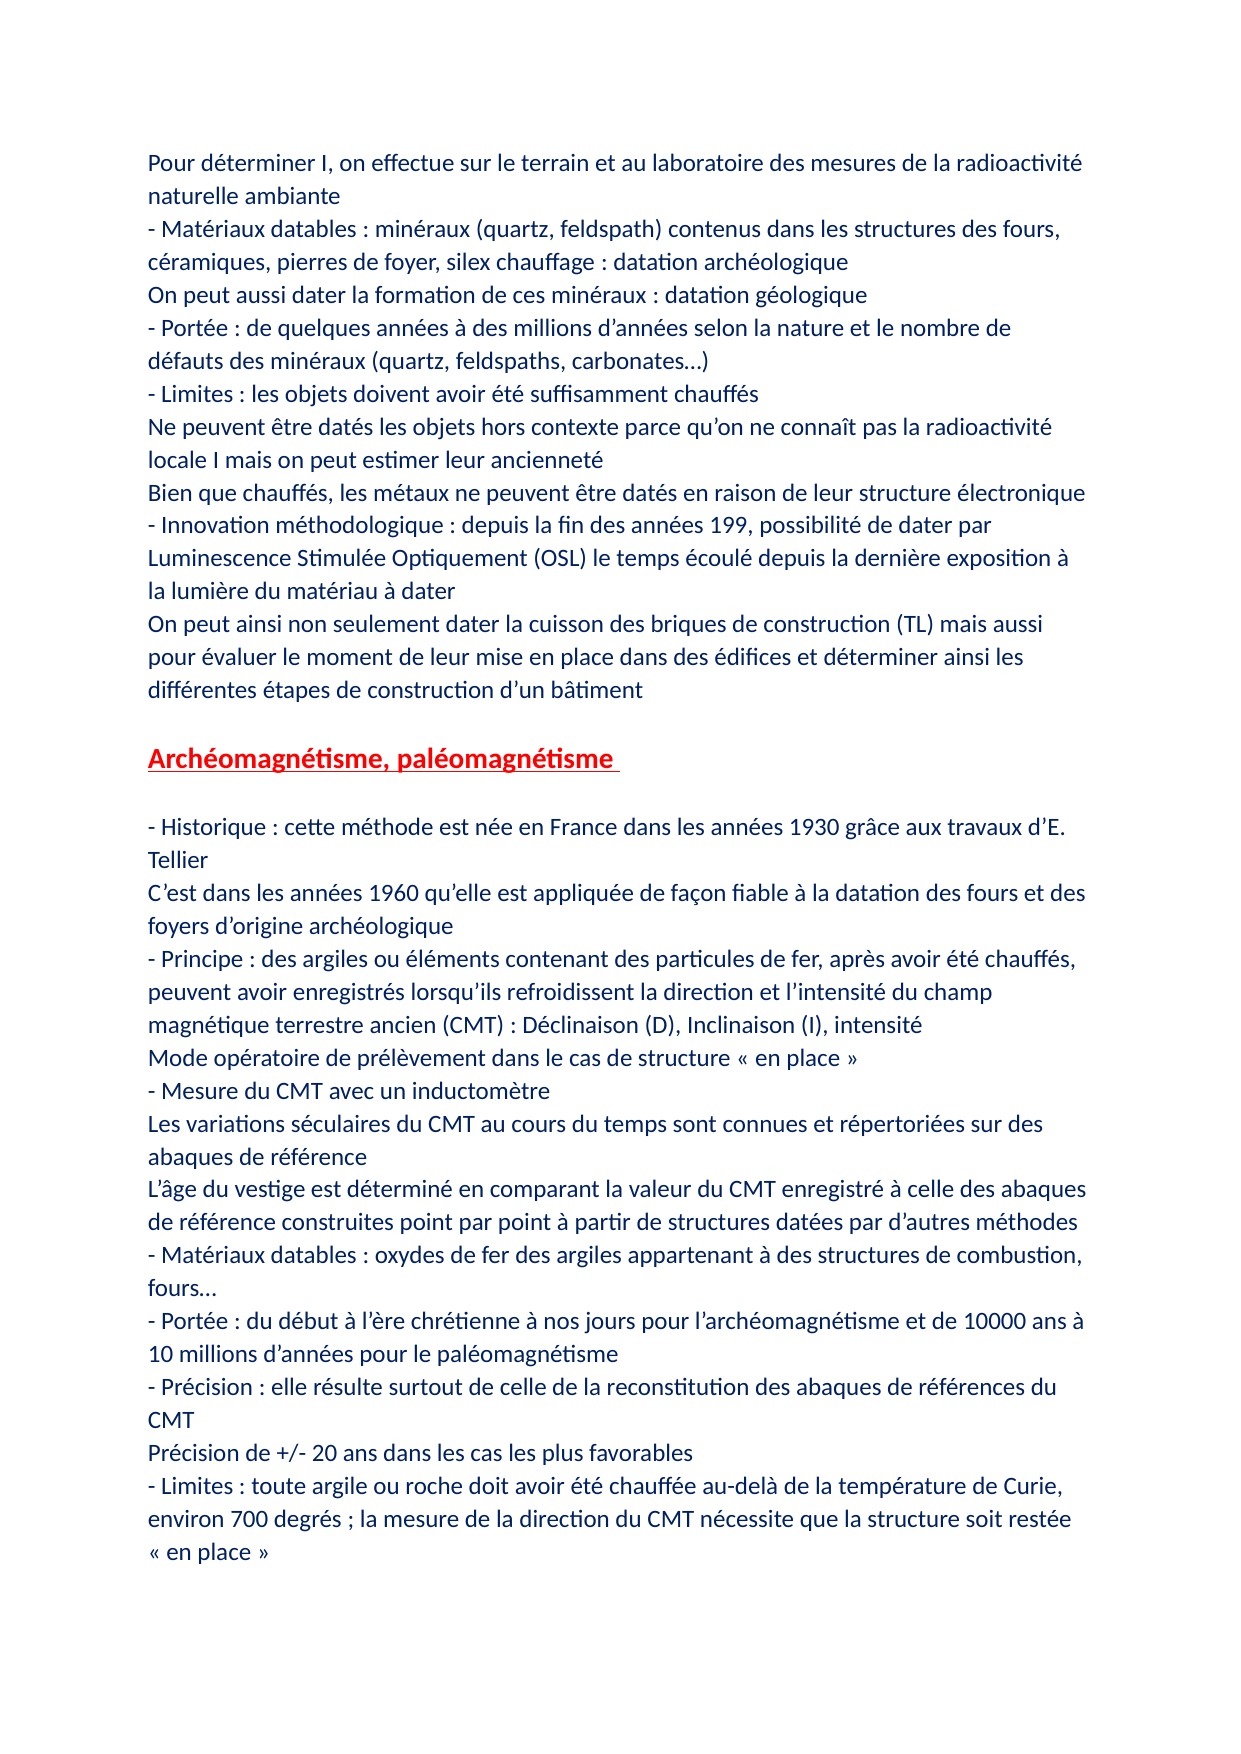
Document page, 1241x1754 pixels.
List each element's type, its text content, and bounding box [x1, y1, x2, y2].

text - Matériaux datables : oxydes de fer des argiles appartenant à des structures de combustion, fours… [148, 1239, 1093, 1303]
text - Portée : du début à l’ère chrétienne à nos jours pour l’archéomagnétisme et de 10000 ans à 10 millions d’années pour le paléomagnétisme [148, 1305, 1093, 1369]
text Bien que chauffés, les métaux ne peuvent être datés en raison de leur structure électronique [148, 477, 1093, 507]
text - Historique : cette méthode est née en France dans les années 1930 grâce aux travaux d’E. Tellier [148, 811, 1093, 875]
text Précision de +/- 20 ans dans les cas les plus favorables [148, 1437, 1093, 1467]
text - Mesure du CMT avec un inductomètre [148, 1075, 1093, 1105]
text Archéomagnétisme, paléomagnétisme [148, 740, 1093, 776]
text On peut ainsi non seulement dater la cuisson des briques de construction (TL) mais aussi pour évaluer le moment de leur mise en place dans des édifices et déterminer ainsi les différentes étapes de construction d’un bâtiment [148, 608, 1093, 705]
text C’est dans les années 1960 qu’elle est appliquée de façon fiable à la datation des fours et des foyers d’origine archéologique [148, 877, 1093, 941]
text Pour déterminer I, on effectue sur le terrain et au laboratoire des mesures de la radioactivité naturelle ambiante [148, 148, 1093, 211]
text - Innovation méthodologique : depuis la fin des années 199, possibilité de dater par Luminescence Stimulée Optiquement (OSL) le temps écoulé depuis la dernière exposition à la lumière du matériau à dater [148, 510, 1093, 606]
text - Limites : les objets doivent avoir été suffisamment chauffés [148, 378, 1093, 408]
text - Matériaux datables : minéraux (quartz, feldspath) contenus dans les structures des fours, céramiques, pierres de foyer, silex chauffage : datation archéologique [148, 213, 1093, 277]
text Mode opératoire de prélèvement dans le cas de structure « en place » [148, 1042, 1093, 1072]
text - Principe : des argiles ou éléments contenant des particules de fer, après avoir été chauffés, peuvent avoir enregistrés lorsqu’ils refroidissent la direction et l’intensité du champ magnétique terrestre ancien (CMT) : Déclinaison (D), Inclinaison (I), intensité [148, 943, 1093, 1039]
text - Limites : toute argile ou roche doit avoir été chauffée au-delà de la température de Curie, environ 700 degrés ; la mesure de la direction du CMT nécessite que la structure soit restée « en place » [148, 1470, 1093, 1566]
text L’âge du vestige est déterminé en comparant la valeur du CMT enregistré à celle des abaques de référence construites point par point à partir de structures datées par d’autres méthodes [148, 1173, 1093, 1237]
text Les variations séculaires du CMT au cours du temps sont connues et répertoriées sur des abaques de référence [148, 1108, 1093, 1171]
text Ne peuvent être datés les objets hors contexte parce qu’on ne connaît pas la radioactivité locale I mais on peut estimer leur ancienneté [148, 411, 1093, 474]
text - Portée : de quelques années à des millions d’années selon la nature et le nombre de défauts des minéraux (quartz, feldspaths, carbonates…) [148, 312, 1093, 376]
text On peut aussi dater la formation de ces minéraux : datation géologique [148, 279, 1093, 310]
text - Précision : elle résulte surtout de celle de la reconstitution des abaques de références du CMT [148, 1371, 1093, 1434]
